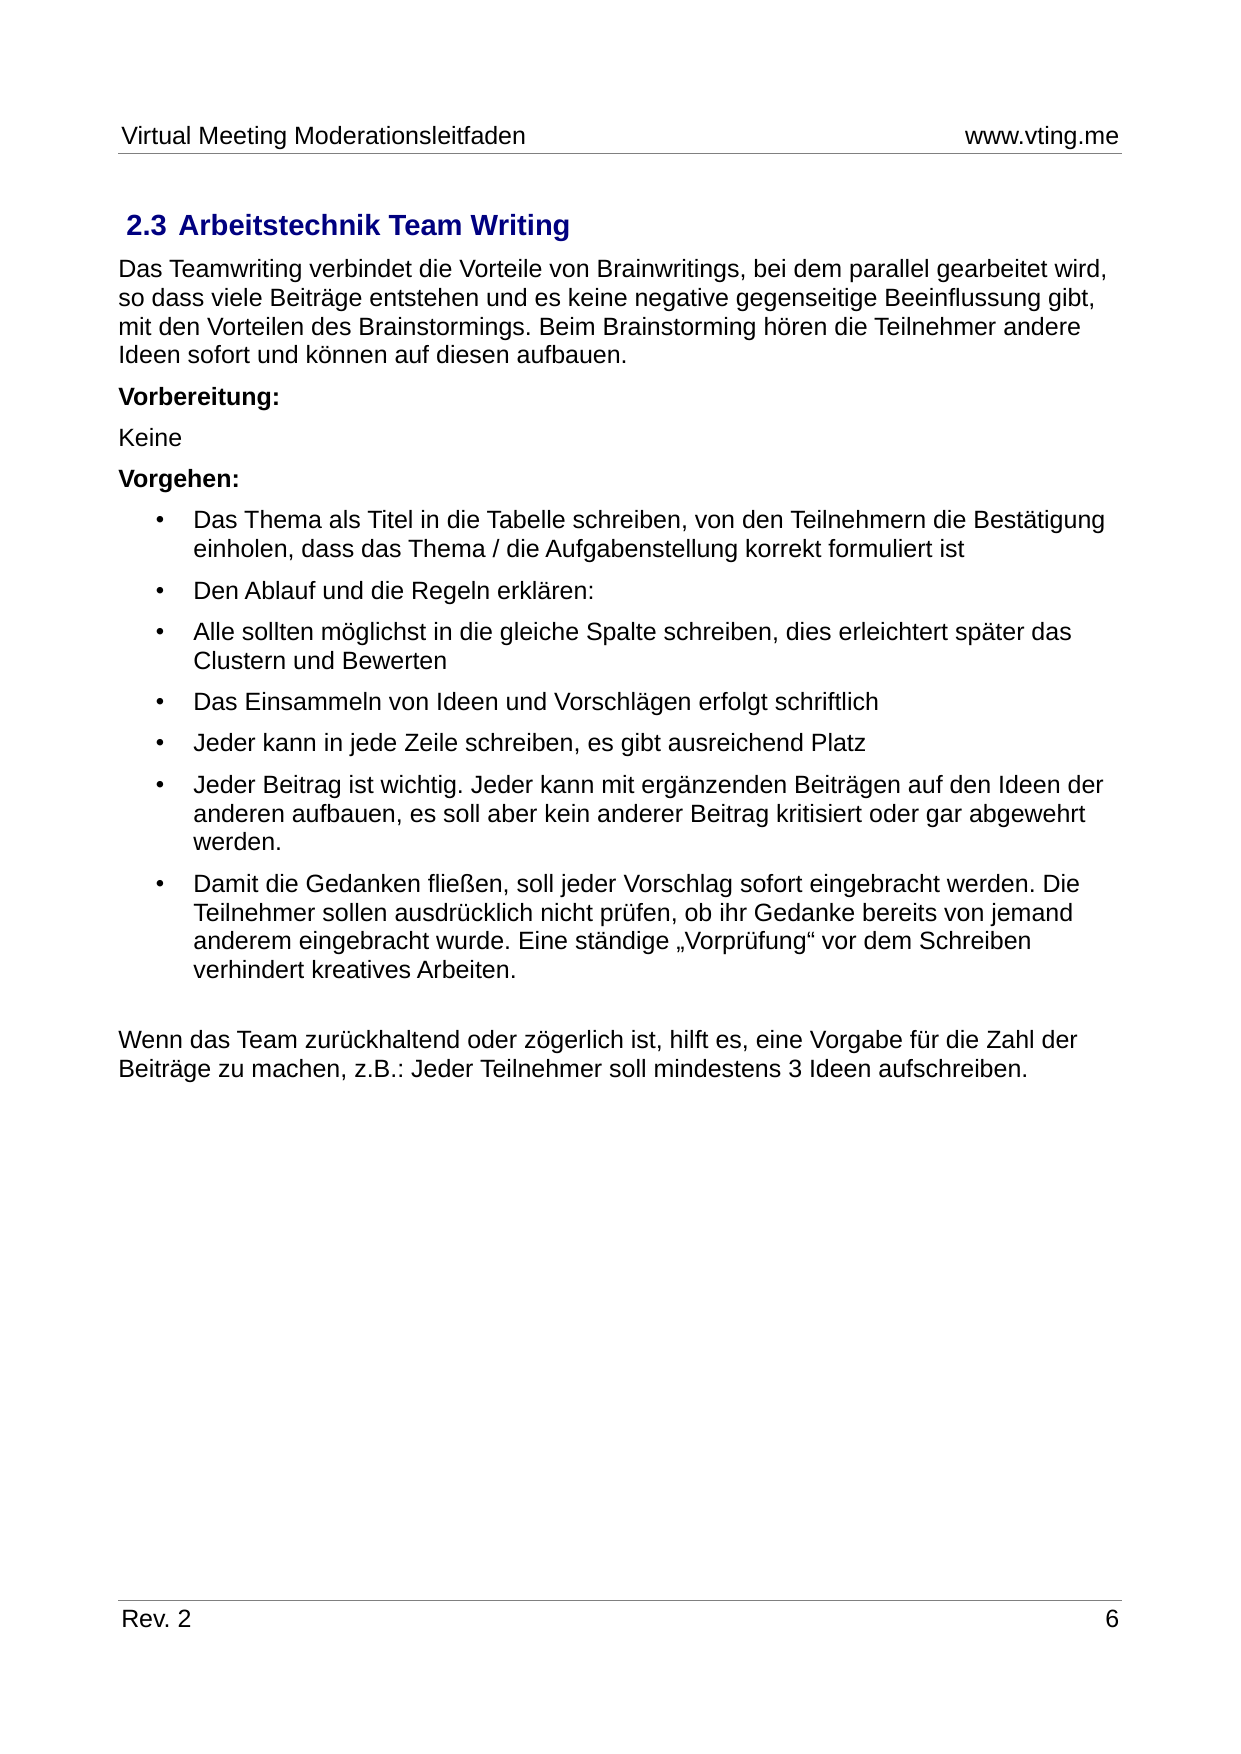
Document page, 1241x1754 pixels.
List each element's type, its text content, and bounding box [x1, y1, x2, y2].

list Den Ablauf und die Regeln erklären: [156, 576, 1122, 604]
list Das Einsammeln von Ideen und Vorschlägen erfolgt schriftlich [156, 687, 1122, 716]
list Das Thema als Titel in die Tabelle schreiben, von den Teilnehmern die Bestätigung einholen, dass das Thema / die Aufgabenstellung korrekt formuliert ist [156, 506, 1122, 563]
text Keine [118, 423, 1122, 452]
list Damit die Gedanken fließen, soll jeder Vorschlag sofort eingebracht werden. Die Teilnehmer sollen ausdrücklich nicht prüfen, ob ihr Gedanke bereits von jemand anderem eingebracht wurde. Eine ständige „Vorprüfung“ vor dem Schreiben verhindert kreatives Arbeiten. [156, 869, 1122, 1012]
list Jeder kann in jede Zeile schreiben, es gibt ausreichend Platz [156, 728, 1122, 757]
list Jeder Beitrag ist wichtig. Jeder kann mit ergänzenden Beiträgen auf den Ideen der anderen aufbauen, es soll aber kein anderer Beitrag kritisiert oder gar abgewehrt werden. [156, 770, 1122, 856]
list Alle sollten möglichst in die gleiche Spalte schreiben, dies erleichtert später das Clustern und Bewerten [156, 617, 1122, 674]
text Vorbereitung: [118, 382, 1122, 411]
text Wenn das Team zurückhaltend oder zögerlich ist, hilft es, eine Vorgabe für die Zahl der Beiträge zu machen, z.B.: Jeder Teilnehmer soll mindestens 3 Ideen aufschreiben. [118, 1025, 1122, 1082]
text Das Teamwriting verbindet die Vorteile von Brainwritings, bei dem parallel gearbeitet wird, so dass viele Beiträge entstehen und es keine negative gegenseitige Beeinflussung gibt, mit den Vorteilen des Brainstormings. Beim Brainstorming hören die Teilnehmer andere Ideen sofort und können auf diesen aufbauen. [118, 254, 1122, 369]
subtitle Arbeitstechnik Team Writing [118, 208, 1122, 242]
text Vorgehen: [118, 464, 1122, 493]
